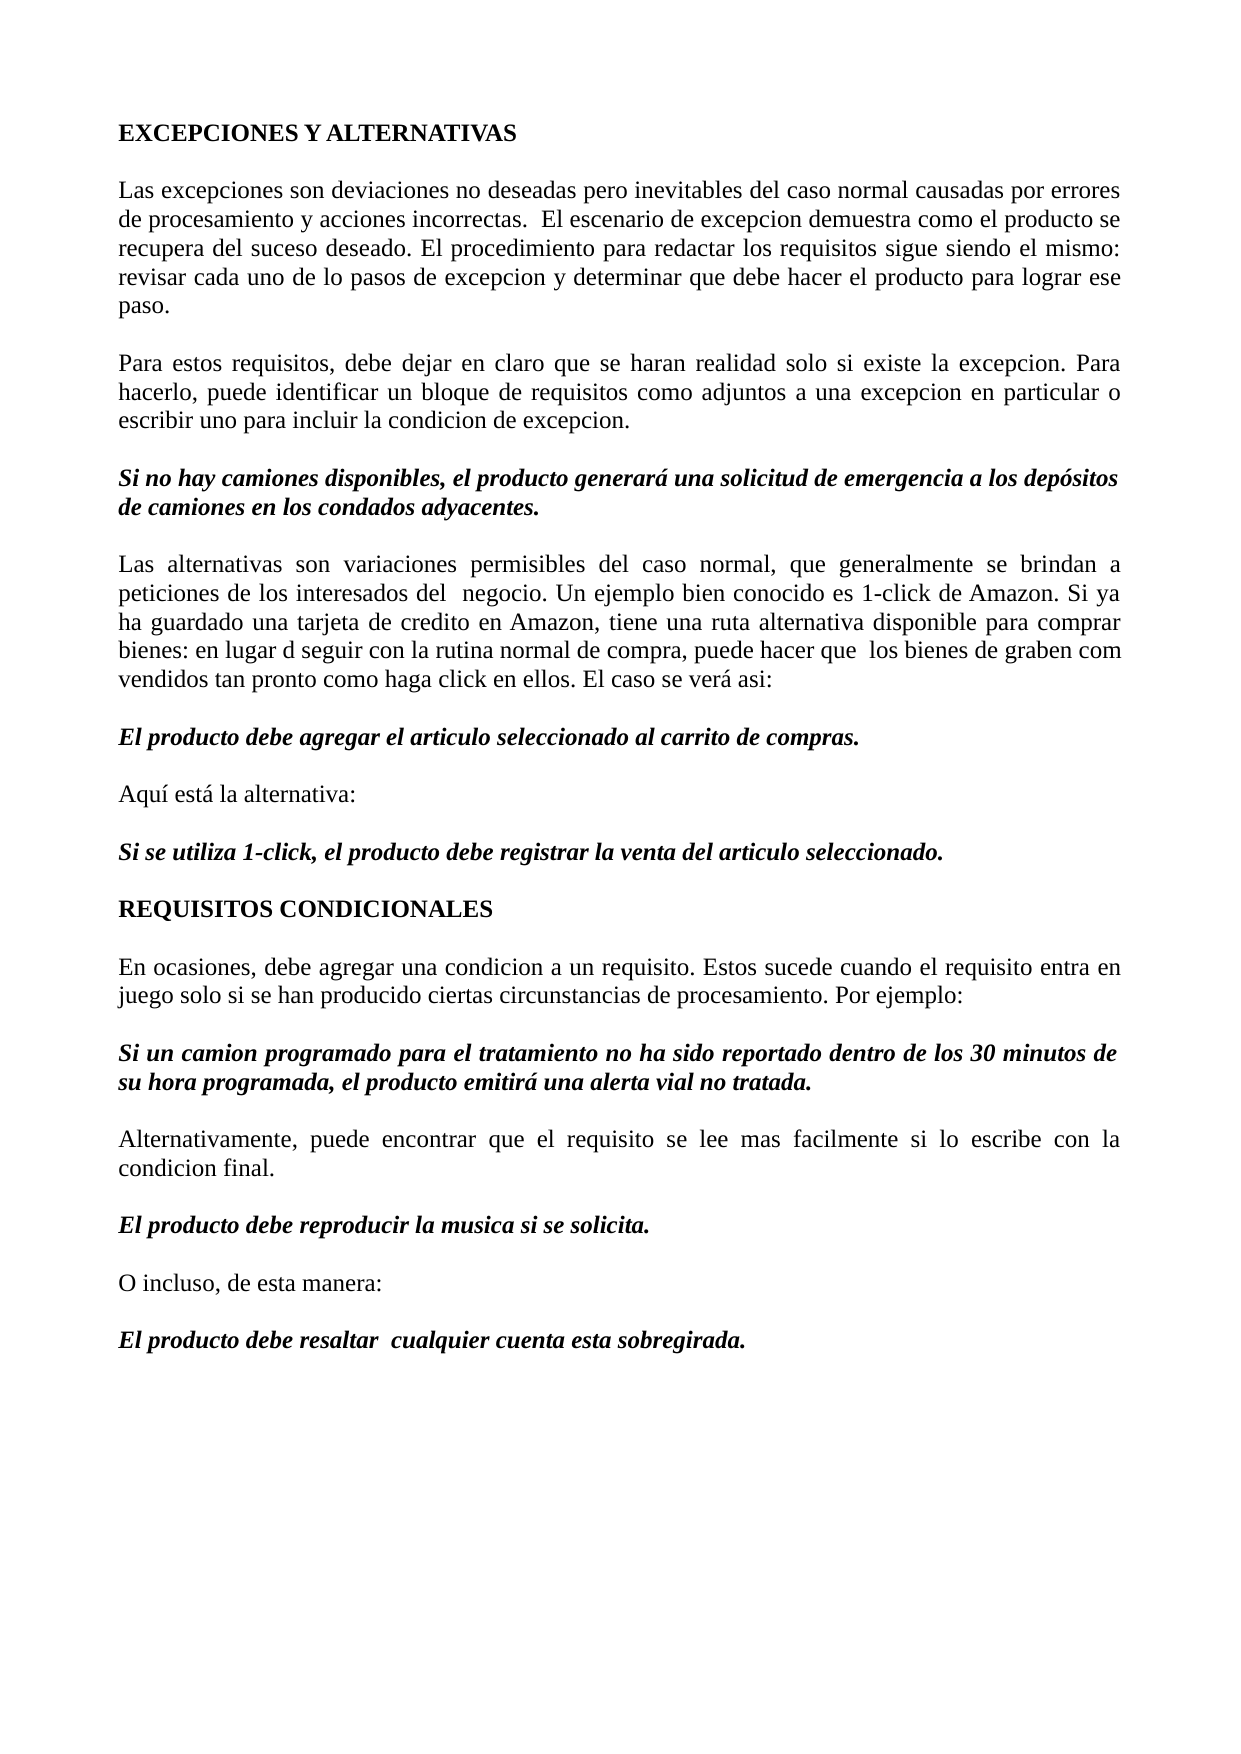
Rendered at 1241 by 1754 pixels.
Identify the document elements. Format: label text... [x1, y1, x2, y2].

text O incluso, de esta manera: [118, 1268, 1122, 1297]
text Si se utiliza 1-click, el producto debe registrar la venta del articulo seleccionado. [118, 837, 1122, 866]
text Aquí está la alternativa: [118, 779, 1122, 808]
text El producto debe reproducir la musica si se solicita. [118, 1211, 1122, 1239]
text Las excepciones son deviaciones no deseadas pero inevitables del caso normal causadas por errores de procesamiento y acciones incorrectas. El escenario de excepcion demuestra como el producto se recupera del suceso deseado. El procedimiento para redactar los requisitos sigue siendo el mismo: revisar cada uno de lo pasos de excepcion y determinar que debe hacer el producto para lograr ese paso. [118, 176, 1122, 319]
text Si un camion programado para el tratamiento no ha sido reportado dentro de los 30 minutos de su hora programada, el producto emitirá una alerta vial no tratada. [118, 1038, 1122, 1096]
text El producto debe agregar el articulo seleccionado al carrito de compras. [118, 722, 1122, 751]
text El producto debe resaltar cualquier cuenta esta sobregirada. [118, 1326, 1122, 1354]
text EXCEPCIONES Y ALTERNATIVAS [118, 118, 1122, 147]
text Las alternativas son variaciones permisibles del caso normal, que generalmente se brindan a peticiones de los interesados del negocio. Un ejemplo bien conocido es 1-click de Amazon. Si ya ha guardado una tarjeta de credito en Amazon, tiene una ruta alternativa disponible para comprar bienes: en lugar d seguir con la rutina normal de compra, puede hacer que los bienes de graben com vendidos tan pronto como haga click en ellos. El caso se verá asi: [118, 549, 1122, 693]
text Para estos requisitos, debe dejar en claro que se haran realidad solo si existe la excepcion. Para hacerlo, puede identificar un bloque de requisitos como adjuntos a una excepcion en particular o escribir uno para incluir la condicion de excepcion. [118, 348, 1122, 434]
text REQUISITOS CONDICIONALES [118, 894, 1122, 923]
text Alternativamente, puede encontrar que el requisito se lee mas facilmente si lo escribe con la condicion final. [118, 1124, 1122, 1182]
text En ocasiones, debe agregar una condicion a un requisito. Estos sucede cuando el requisito entra en juego solo si se han producido ciertas circunstancias de procesamiento. Por ejemplo: [118, 952, 1122, 1009]
text Si no hay camiones disponibles, el producto generará una solicitud de emergencia a los depósitos de camiones en los condados adyacentes. [118, 463, 1122, 521]
